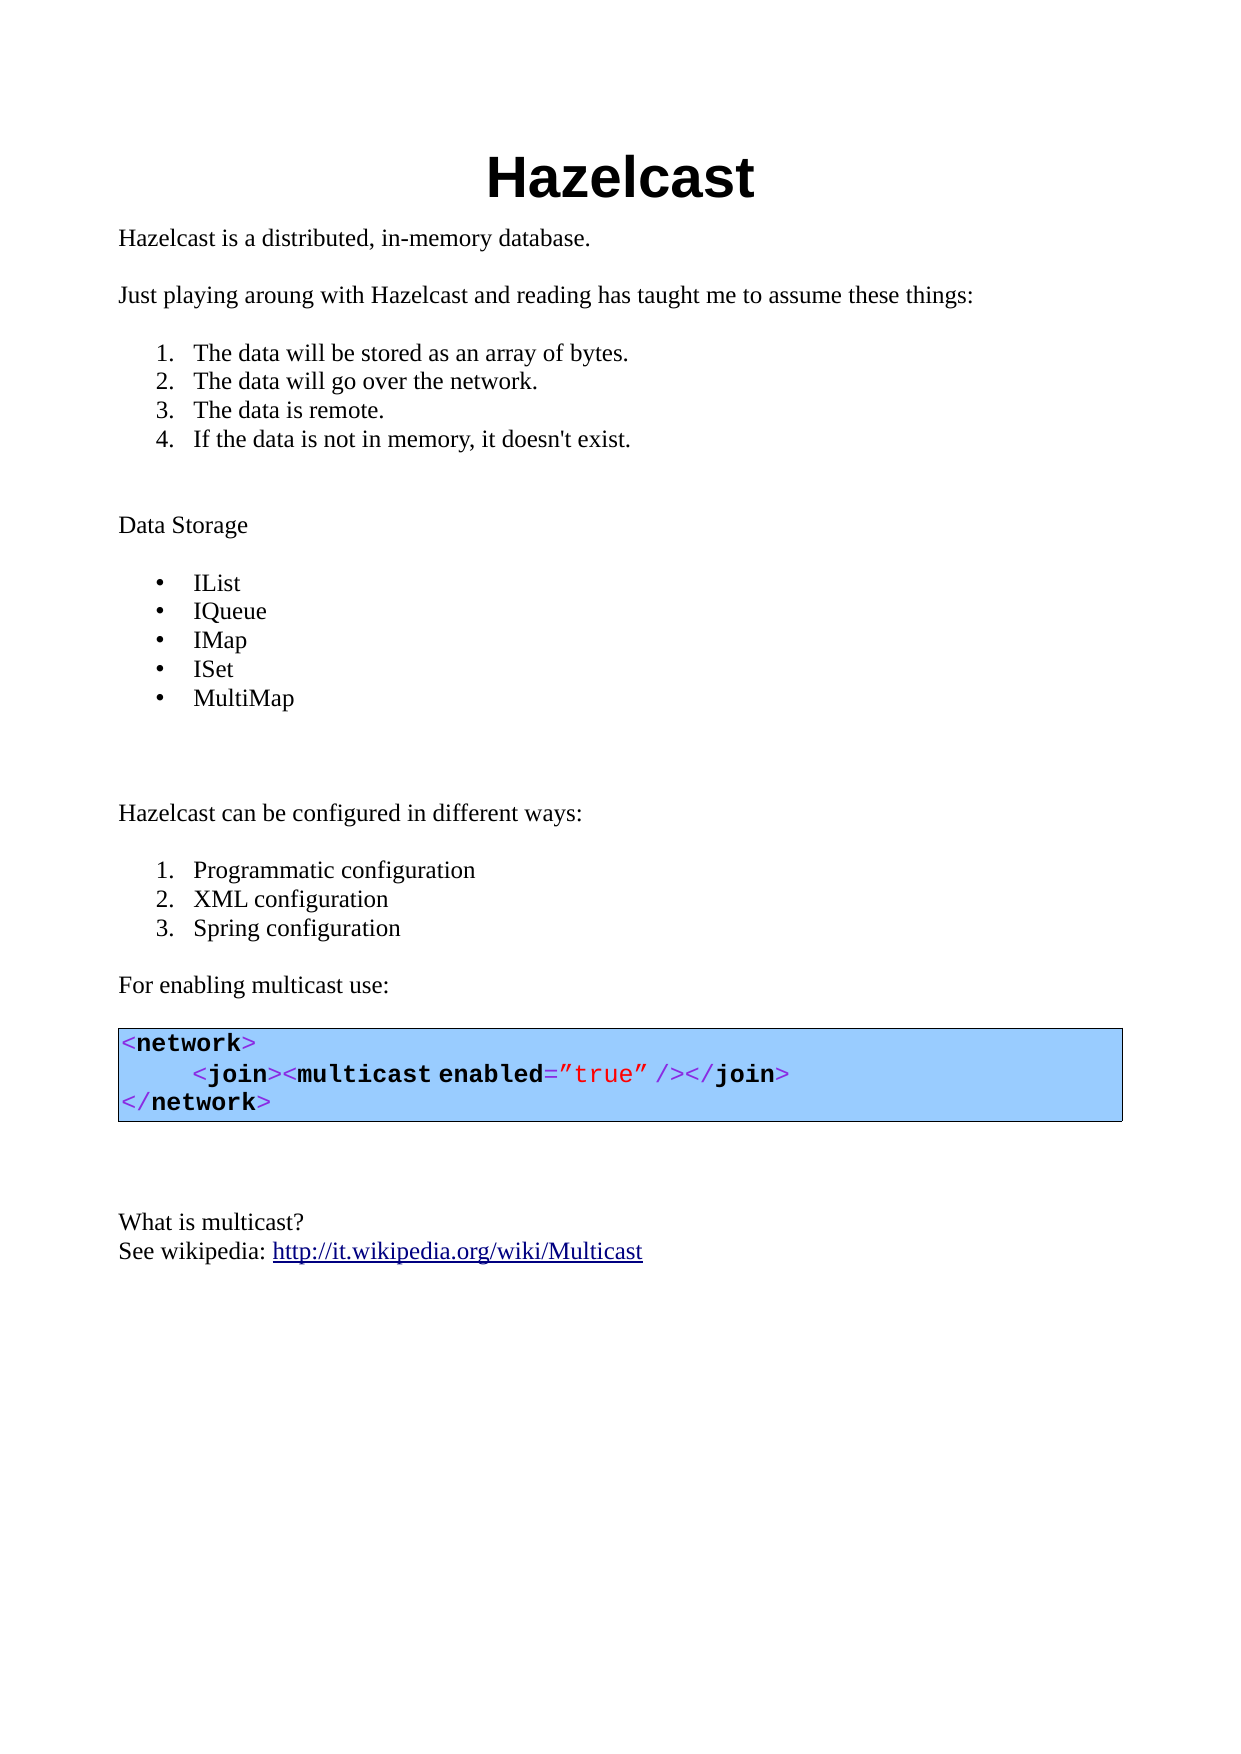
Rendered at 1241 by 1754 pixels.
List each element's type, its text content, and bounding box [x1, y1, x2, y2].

list The data will be stored as an array of bytes. [156, 338, 1122, 366]
title Hazelcast [118, 143, 1122, 210]
list IList [156, 568, 1122, 596]
text See wikipedia: http://it.wikipedia.org/wiki/Multicast [118, 1236, 1122, 1265]
text Hazelcast can be configured in different ways: [118, 798, 1122, 826]
list If the data is not in memory, it doesn't exist. [156, 424, 1122, 453]
text Hazelcast is a distributed, in-memory database. [118, 223, 1122, 251]
list ISet [156, 654, 1122, 683]
text <join><multicast enabled=”true” /></join> [119, 1056, 1122, 1087]
list MultiMap [156, 683, 1122, 711]
list Spring configuration [156, 913, 1122, 941]
text For enabling multicast use: [118, 970, 1122, 999]
text <network> [119, 1029, 1122, 1056]
list The data is remote. [156, 395, 1122, 424]
text </network> [119, 1087, 1122, 1121]
text Data Storage [118, 510, 1122, 539]
list The data will go over the network. [156, 366, 1122, 395]
list IMap [156, 625, 1122, 654]
list IQueue [156, 596, 1122, 625]
list XML configuration [156, 884, 1122, 913]
text Just playing aroung with Hazelcast and reading has taught me to assume these things: [118, 280, 1122, 309]
list Programmatic configuration [156, 855, 1122, 884]
text What is multicast? [118, 1207, 1122, 1236]
